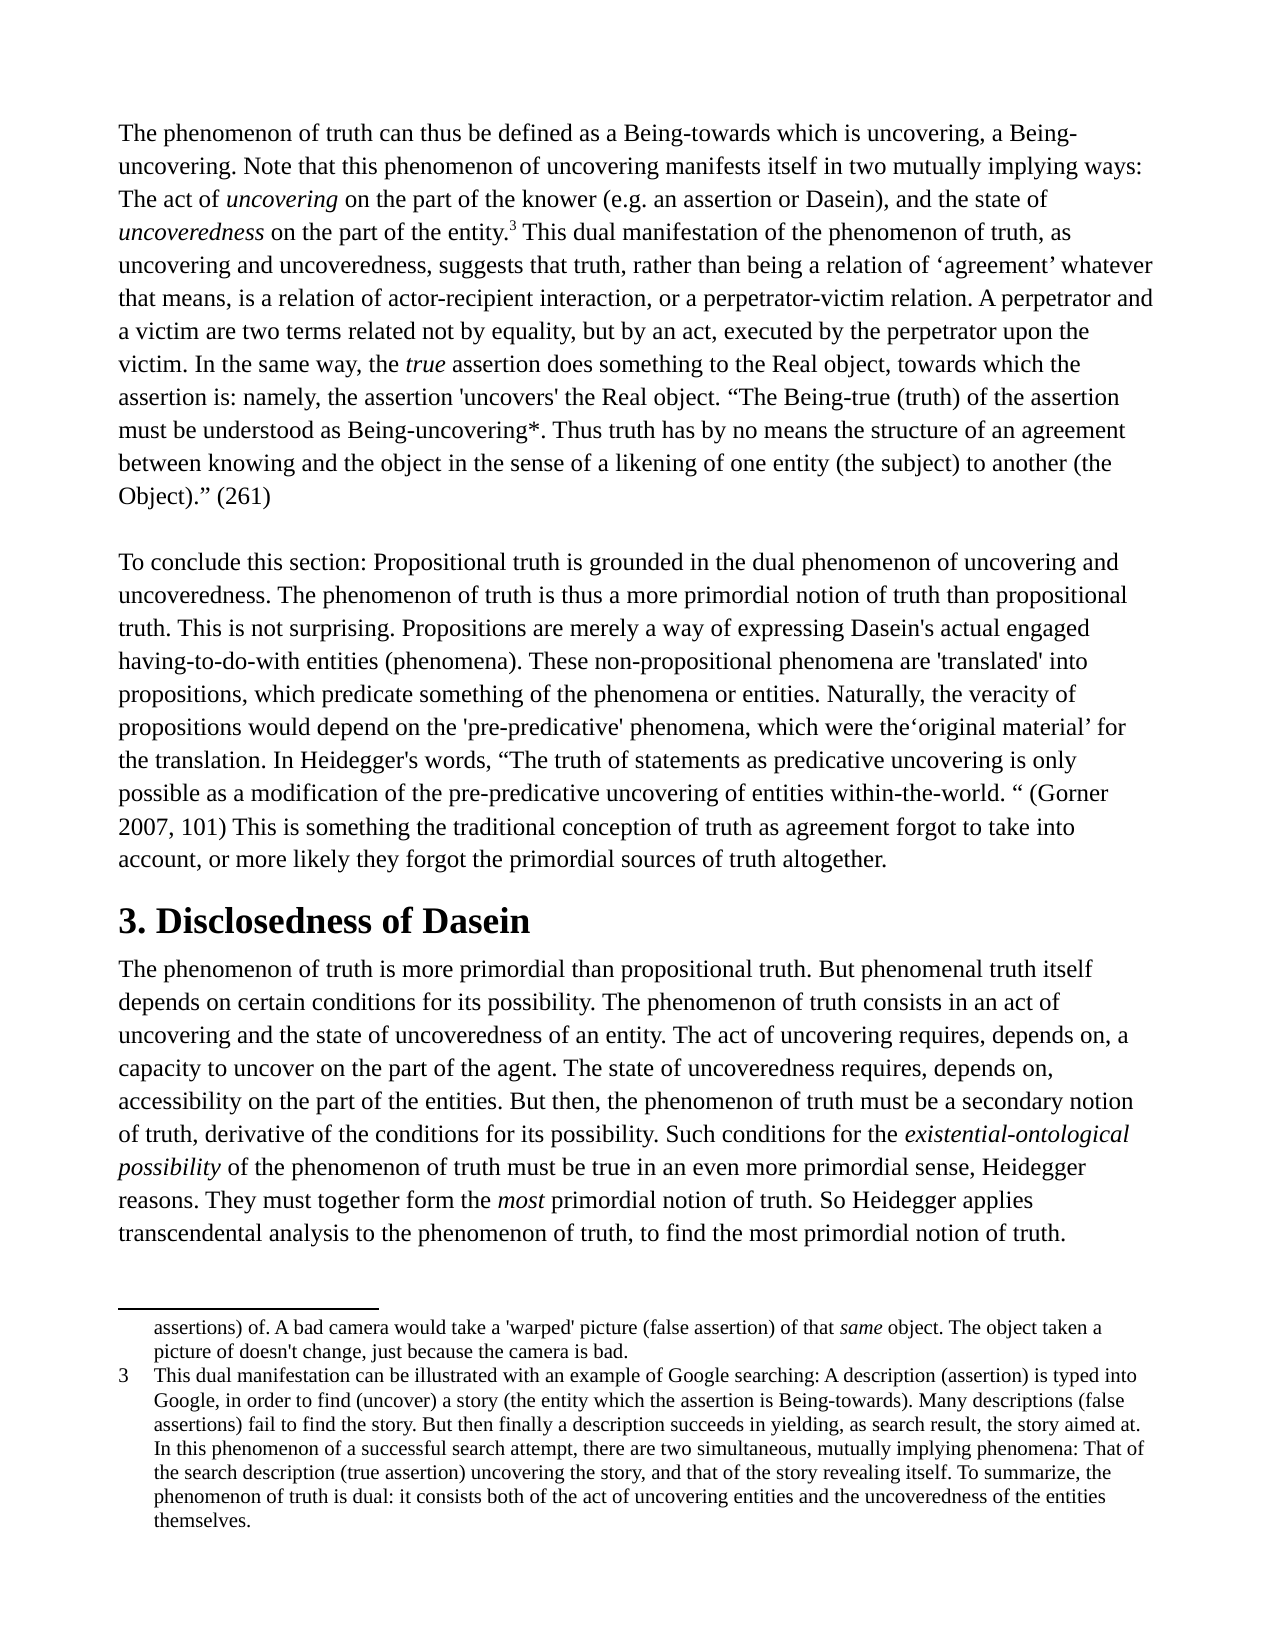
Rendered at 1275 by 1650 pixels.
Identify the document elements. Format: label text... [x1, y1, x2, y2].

text This dual manifestation can be illustrated with an example of Google searching: A description (assertion) is typed into Google, in order to find (uncover) a story (the entity which the assertion is Being-towards). Many descriptions (false assertions) fail to find the story. But then finally a description succeeds in yielding, as search result, the story aimed at. In this phenomenon of a successful search attempt, there are two simultaneous, mutually implying phenomena: That of the search description (true assertion) uncovering the story, and that of the story revealing itself. To summarize, the phenomenon of truth is dual: it consists both of the act of uncovering entities and the uncoveredness of the entities themselves. [118, 1363, 1157, 1532]
text But the relation itself is not one of equality, as the traditional conception maintained. The example shows us that the mechanism of verification is the perceiving of the fact. What we consider an adequate demonstration of an assertion being-true consists precisely in the act of uncovering. The property of truth in an assertion is a phenomenon! Being a phenomenal property, truth cannot be a logical metaphysical relation such as equality, but must be a phenomenal relation. Let us specify this phenomenal relation in more detail. An assertion is Being-towards a Real entity, directly and without intermediary. If the assertion is true, this Being-towards uncovers the entity, reveals the entity as it is. The phenomenon of truth can thus be defined as a Being-towards which is uncovering, a Being-uncovering. Note that this phenomenon of uncovering manifests itself in two mutually implying ways: The act of uncovering on the part of the knower (e.g. an assertion or Dasein), and the state of uncoveredness on the part of the entity. This dual manifestation of the phenomenon of truth, as uncovering and uncoveredness, suggests that truth, rather than being a relation of ‘agreement’ whatever that means, is a relation of actor-recipient interaction, or a perpetrator-victim relation. A perpetrator and a victim are two terms related not by equality, but by an act, executed by the perpetrator upon the victim. In the same way, the true assertion does something to the Real object, towards which the assertion is: namely, the assertion 'uncovers' the Real object. “The Being-true (truth) of the assertion must be understood as Being-uncovering*. Thus truth has by no means the structure of an agreement between knowing and the object in the sense of a likening of one entity (the subject) to another (the Object).” (261) [118, 118, 1157, 510]
text To conclude this section: Propositional truth is grounded in the dual phenomenon of uncovering and uncoveredness. The phenomenon of truth is thus a more primordial notion of truth than propositional truth. This is not surprising. Propositions are merely a way of expressing Dasein's actual engaged having-to-do-with entities (phenomena). These non-propositional phenomena are 'translated' into propositions, which predicate something of the phenomena or entities. Naturally, the veracity of propositions would depend on the 'pre-predicative' phenomena, which were the‘original material’ for the translation. In Heidegger's words, “The truth of statements as predicative uncovering is only possible as a modification of the pre-predicative uncovering of entities within-the-world. “ (Gorner 2007, 101) This is something the traditional conception of truth as agreement forgot to take into account, or more likely they forgot the primordial sources of truth altogether. [118, 547, 1157, 873]
text assertions) of. A bad camera would take a 'warped' picture (false assertion) of that same object. The object taken a picture of doesn't change, just because the camera is bad. [118, 1315, 1157, 1363]
subtitle 3. Disclosedness of Dasein [118, 898, 1157, 942]
text The phenomenon of truth is more primordial than propositional truth. But phenomenal truth itself depends on certain conditions for its possibility. The phenomenon of truth consists in an act of uncovering and the state of uncoveredness of an entity. The act of uncovering requires, depends on, a capacity to uncover on the part of the agent. The state of uncoveredness requires, depends on, accessibility on the part of the entities. But then, the phenomenon of truth must be a secondary notion of truth, derivative of the conditions for its possibility. Such conditions for the existential-ontological possibility of the phenomenon of truth must be true in an even more primordial sense, Heidegger reasons. They must together form the most primordial notion of truth. So Heidegger applies transcendental analysis to the phenomenon of truth, to find the most primordial notion of truth. [118, 954, 1157, 1247]
